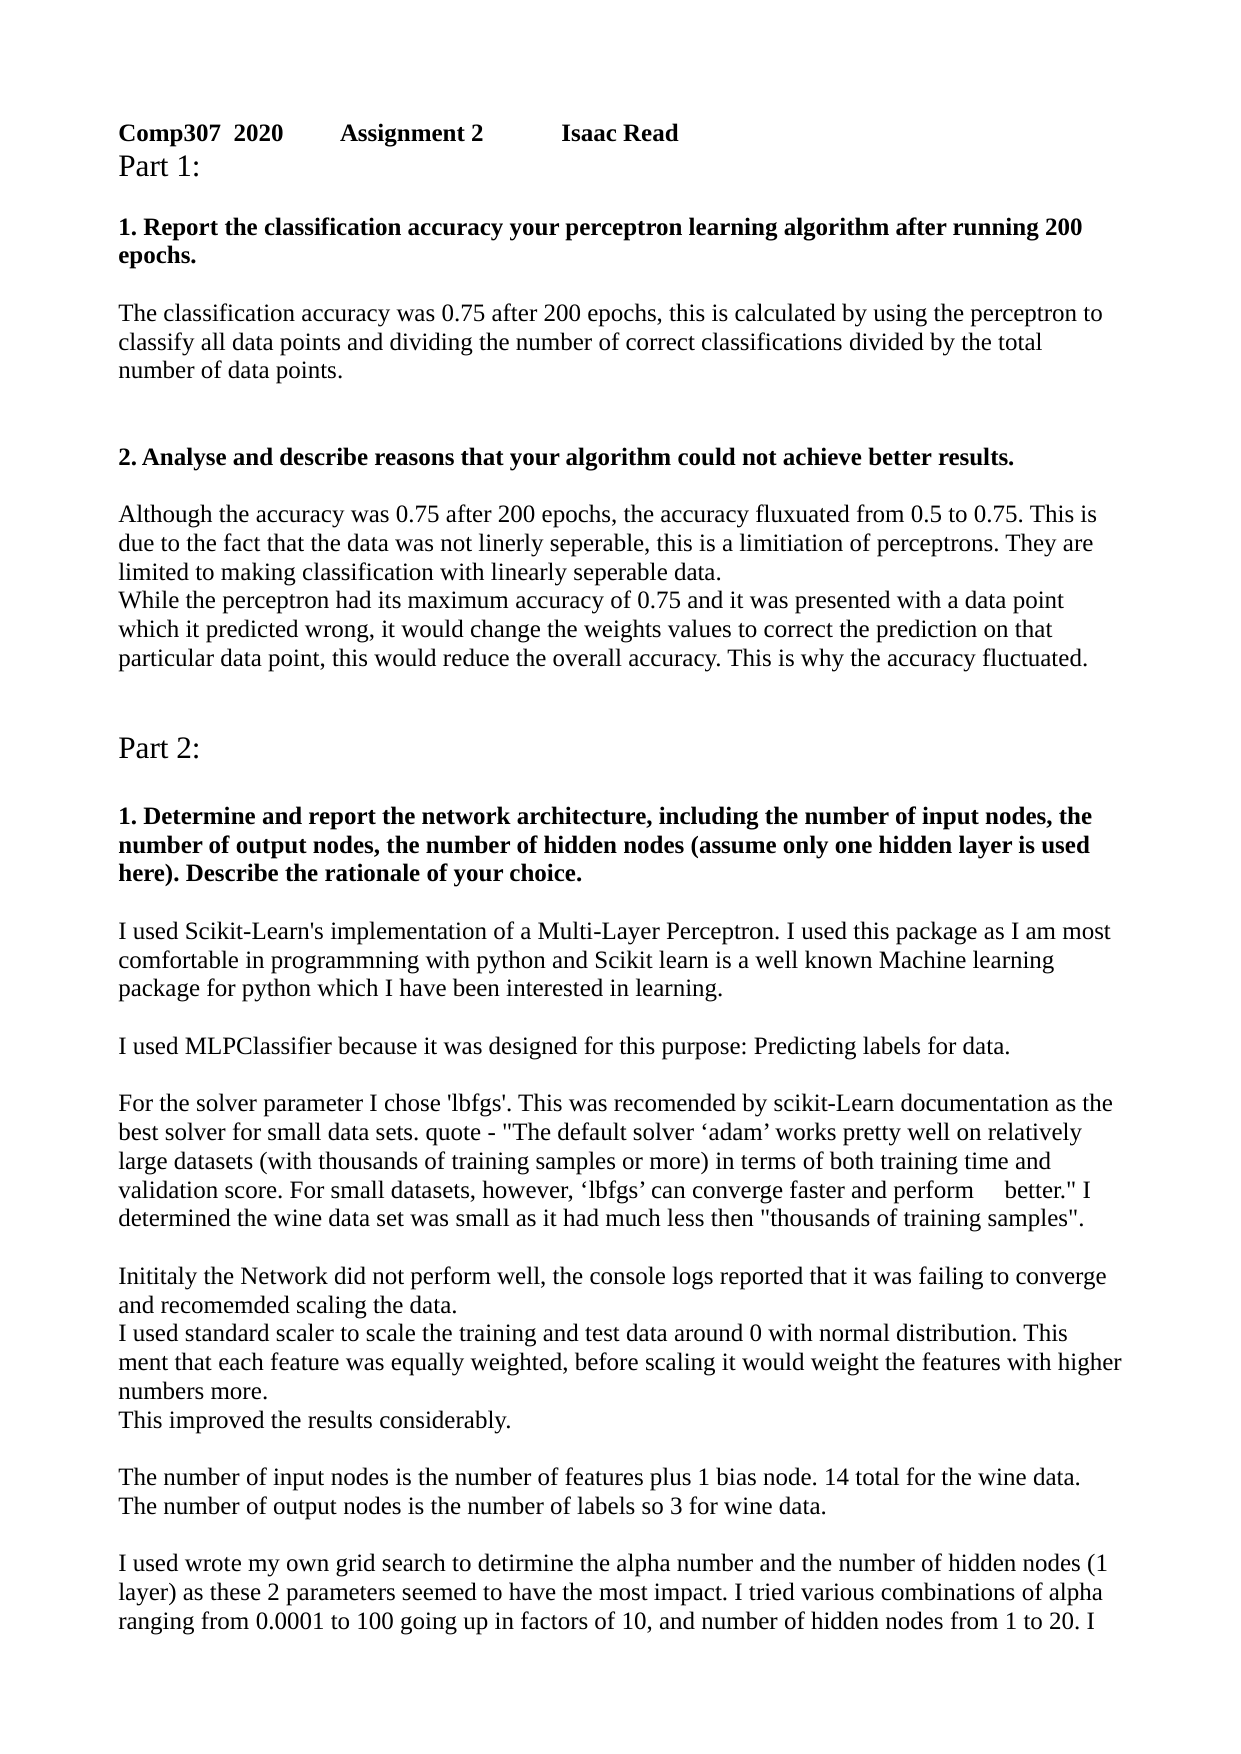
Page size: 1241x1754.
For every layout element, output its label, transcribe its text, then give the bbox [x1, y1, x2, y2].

text I used Scikit-Learn's implementation of a Multi-Layer Perceptron. I used this package as I am most [118, 916, 1122, 945]
text I used wrote my own grid search to detirmine the alpha number and the number of hidden nodes (1 layer) as these 2 parameters seemed to have the most impact. I tried various combinations of alpha ranging from 0.0001 to 100 going up in factors of 10, and number of hidden nodes from 1 to 20. I [118, 1548, 1122, 1635]
text I used MLPClassifier because it was designed for this purpose: Predicting labels for data. [118, 1031, 1122, 1060]
text 1. Determine and report the network architecture, including the number of input nodes, the number of output nodes, the number of hidden nodes (assume only one hidden layer is used here). Describe the rationale of your choice. [118, 801, 1122, 887]
text The number of input nodes is the number of features plus 1 bias node. 14 total for the wine data. [118, 1462, 1122, 1491]
text For the solver parameter I chose 'lbfgs'. This was recomended by scikit-Learn documentation as the best solver for small data sets. quote - "The default solver ‘adam’ works pretty well on relatively large datasets (with thousands of training samples or more) in terms of both training time and validation score. For small datasets, however, ‘lbfgs’ can converge faster and perform better." I determined the wine data set was small as it had much less then "thousands of training samples". [118, 1088, 1122, 1232]
text 1. Report the classification accuracy your perceptron learning algorithm after running 200 epochs. [118, 212, 1122, 269]
text I used standard scaler to scale the training and test data around 0 with normal distribution. This ment that each feature was equally weighted, before scaling it would weight the features with higher numbers more. [118, 1318, 1122, 1405]
text The classification accuracy was 0.75 after 200 epochs, this is calculated by using the perceptron to classify all data points and dividing the number of correct classifications divided by the total number of data points. [118, 298, 1122, 384]
text While the perceptron had its maximum accuracy of 0.75 and it was presented with a data point which it predicted wrong, it would change the weights values to correct the prediction on that particular data point, this would reduce the overall accuracy. This is why the accuracy fluctuated. [118, 585, 1122, 672]
text Comp307 2020 Assignment 2 Isaac Read [118, 118, 1122, 147]
text Although the accuracy was 0.75 after 200 epochs, the accuracy fluxuated from 0.5 to 0.75. This is due to the fact that the data was not linerly seperable, this is a limitiation of perceptrons. They are limited to making classification with linearly seperable data. [118, 499, 1122, 585]
text The number of output nodes is the number of labels so 3 for wine data. [118, 1491, 1122, 1520]
text Inititaly the Network did not perform well, the console logs reported that it was failing to converge and recomemded scaling the data. [118, 1261, 1122, 1318]
text 2. Analyse and describe reasons that your algorithm could not achieve better results. [118, 442, 1122, 470]
text comfortable in programmning with python and Scikit learn is a well known Machine learning package for python which I have been interested in learning. [118, 945, 1122, 1002]
text Part 1: [118, 147, 1122, 183]
text Part 2: [118, 729, 1122, 765]
text This improved the results considerably. [118, 1405, 1122, 1433]
